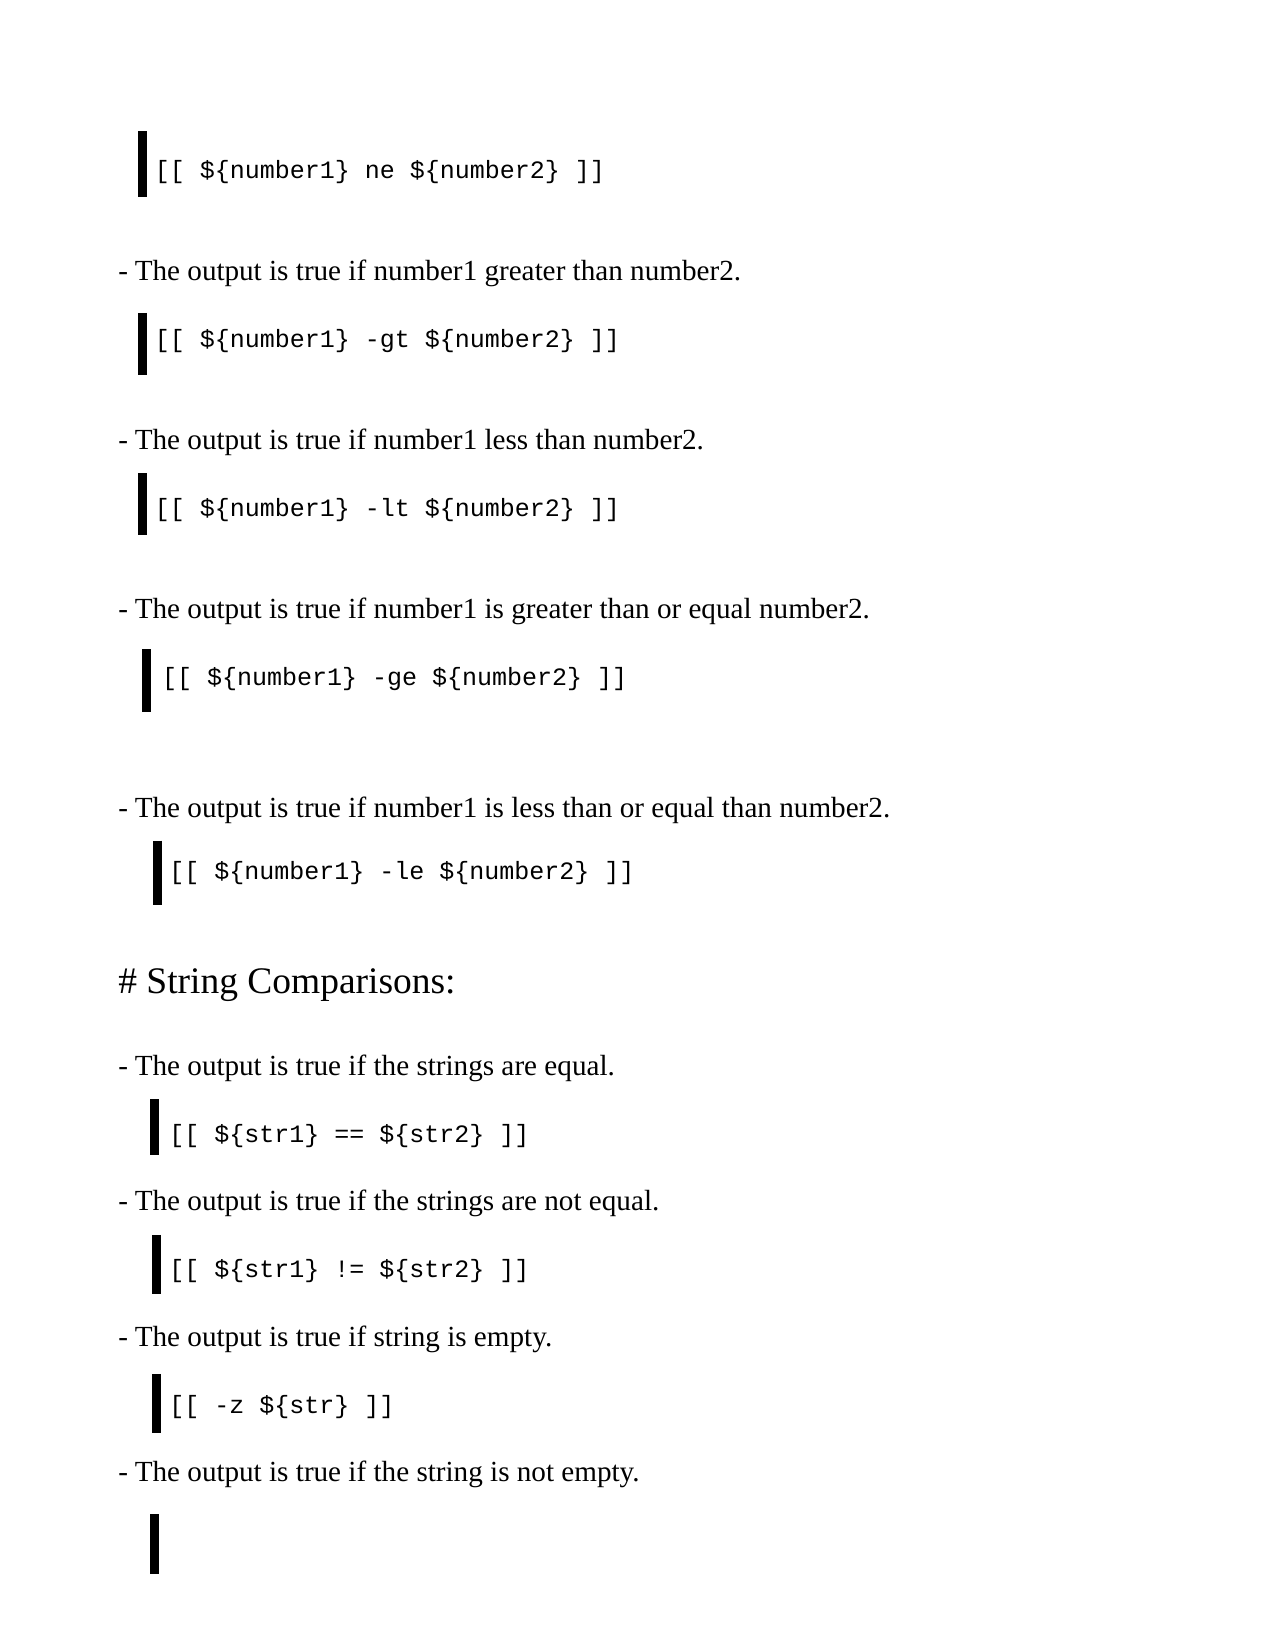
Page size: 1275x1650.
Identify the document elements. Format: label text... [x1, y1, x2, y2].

text [[ ${number1} -ge ${number2} ]] [151, 658, 1157, 693]
text - The output is true if number1 greater than number2. [118, 253, 1157, 287]
text [[ ${number1} -lt ${number2} ]] [147, 489, 1157, 524]
text [[ ${str1} != ${str2} ]] [161, 1251, 1157, 1285]
text [118, 852, 153, 887]
text [[ ${number1} ne ${number2} ]] [147, 152, 1157, 186]
text [118, 321, 138, 355]
subtitle # String Comparisons: [118, 959, 1157, 1002]
text - The output is true if the strings are not equal. [118, 1183, 1157, 1217]
text - The output is true if string is empty. [118, 1319, 1157, 1352]
text - The output is true if number1 is greater than or equal number2. [118, 591, 1157, 625]
text [[ ${number1} -le ${number2} ]] [162, 852, 1157, 887]
text [118, 1386, 152, 1421]
text [118, 1115, 150, 1150]
text - The output is true if number1 less than number2. [118, 422, 1157, 456]
text - The output is true if the strings are equal. [118, 1048, 1157, 1082]
text [[ ${number1} -gt ${number2} ]] [147, 321, 1157, 355]
text [118, 658, 142, 693]
text [[ ${str1} == ${str2} ]] [159, 1115, 1157, 1150]
text [118, 152, 138, 186]
text [[ -z ${str} ]] [161, 1386, 1157, 1421]
text - The output is true if the string is not empty. [118, 1454, 1157, 1488]
text [118, 489, 138, 524]
text [118, 1251, 152, 1285]
text - The output is true if number1 is less than or equal than number2. [118, 790, 1157, 823]
